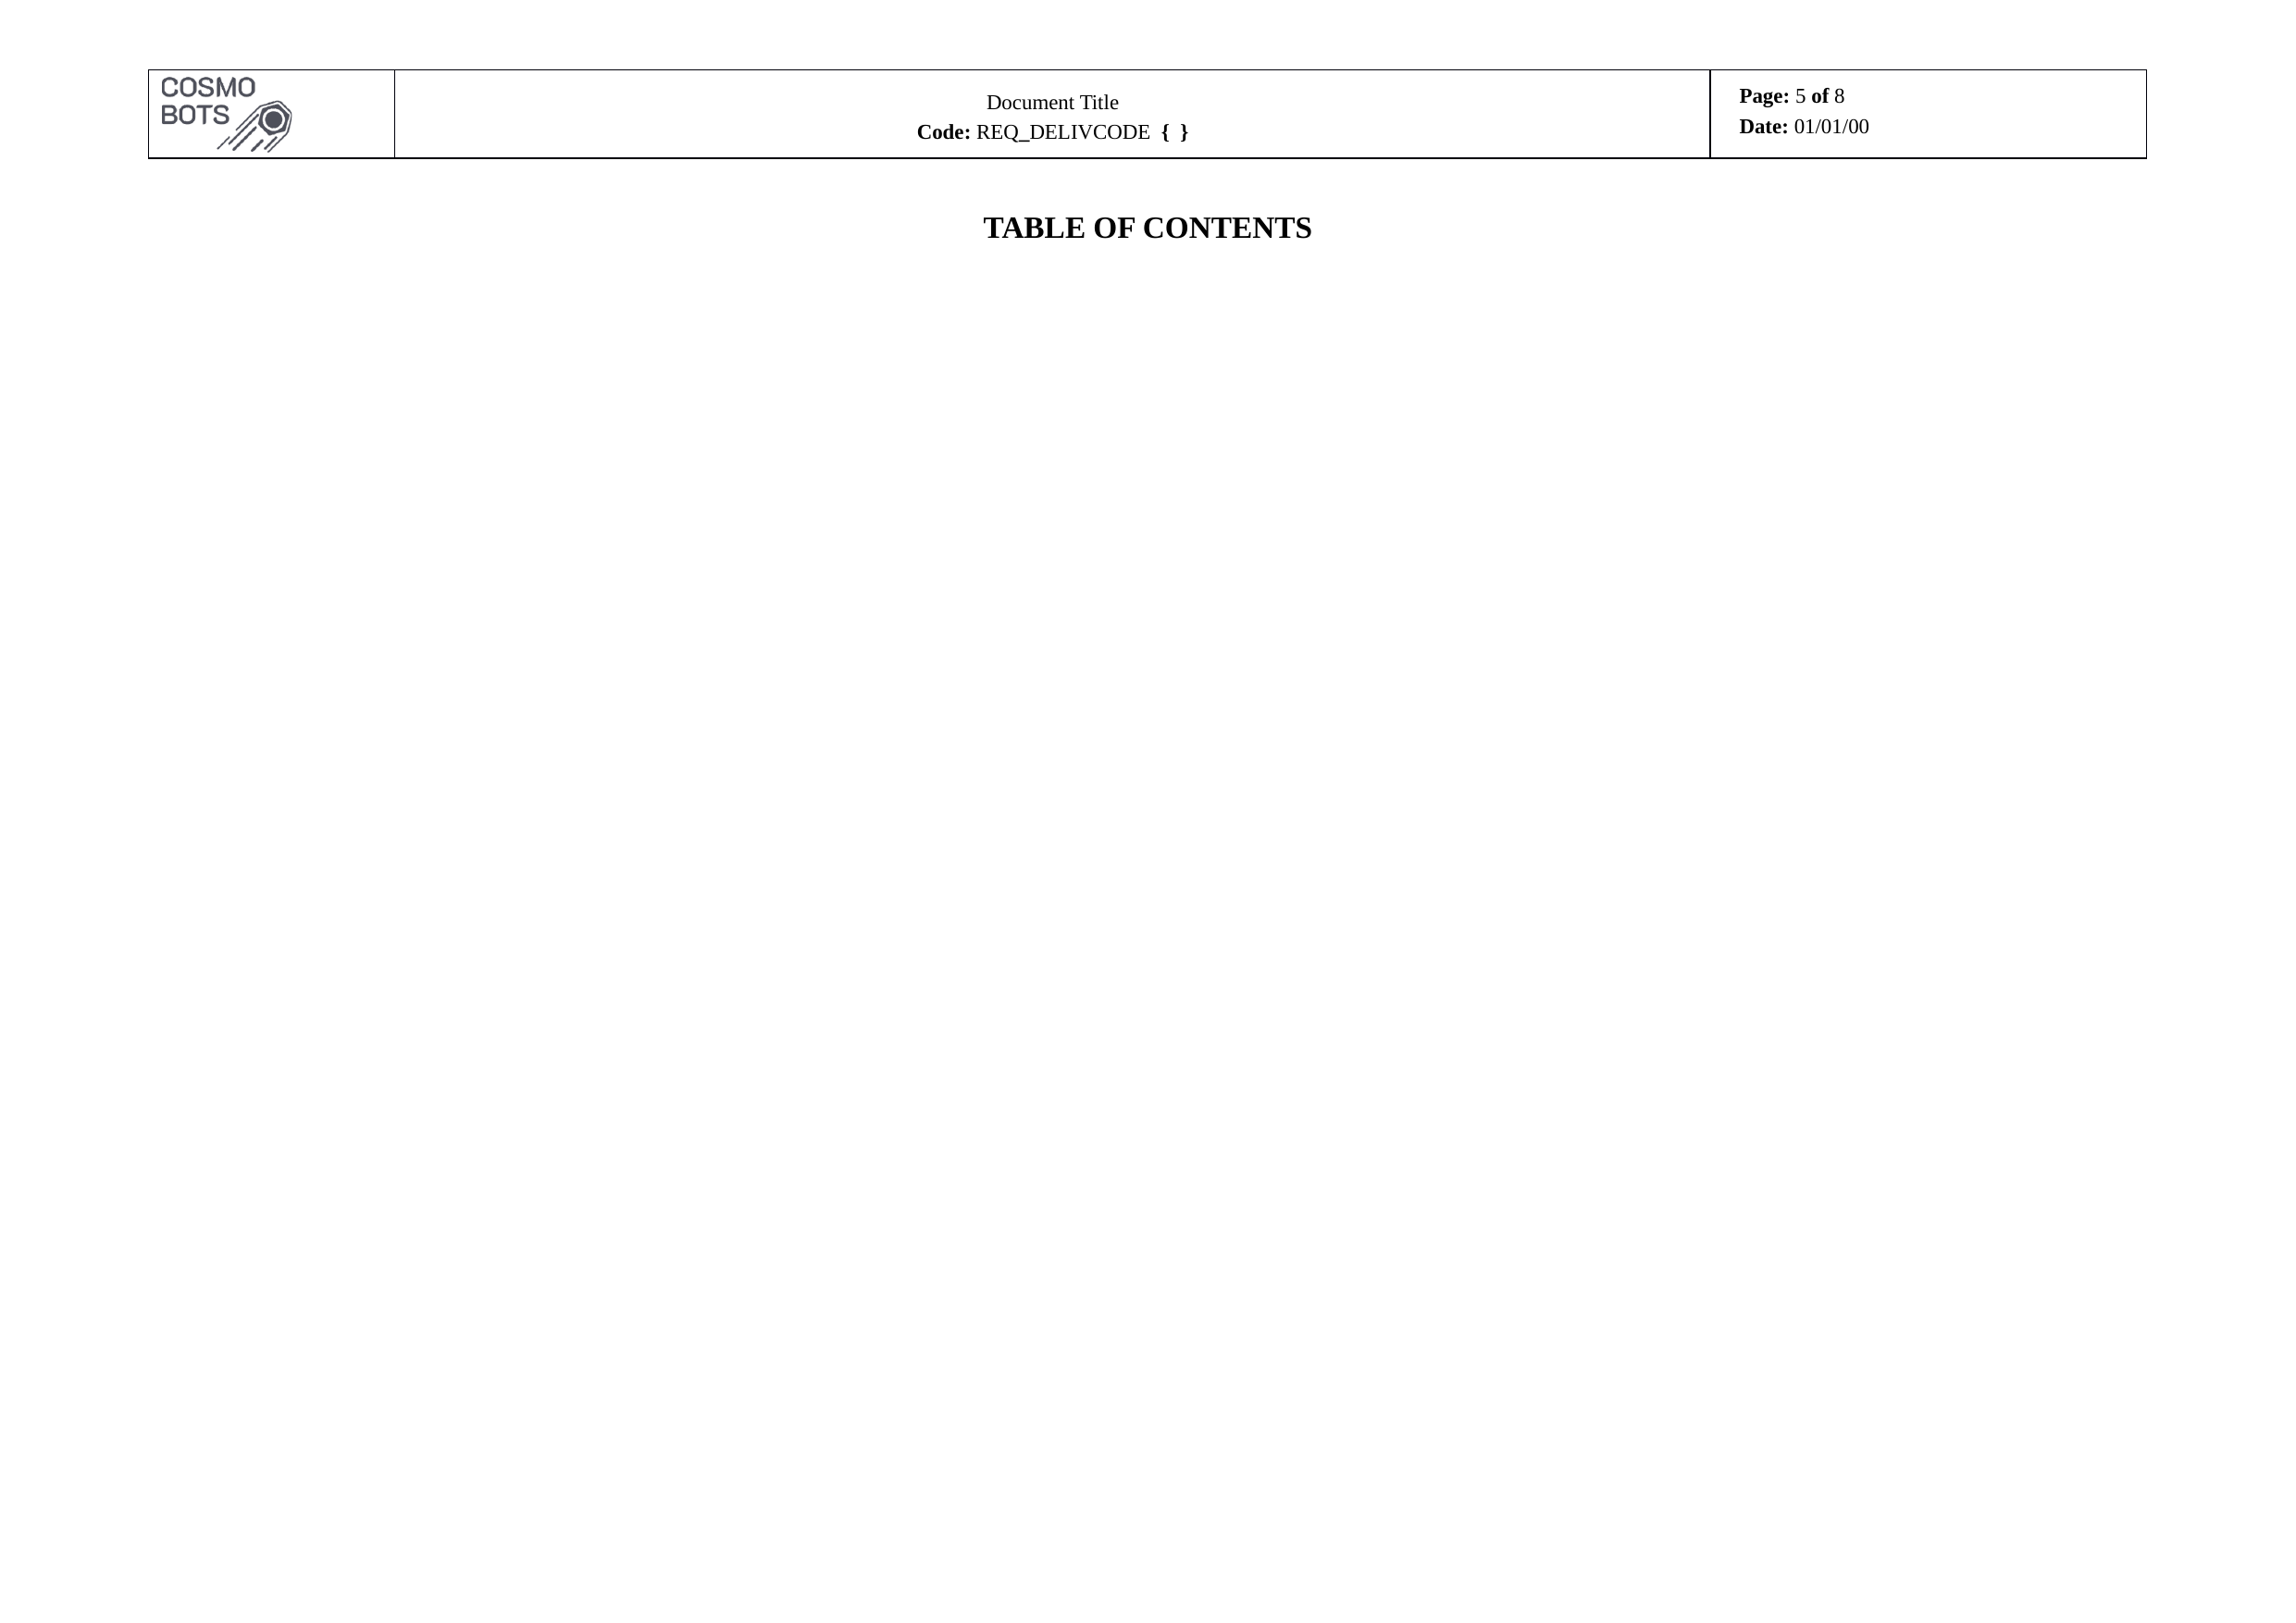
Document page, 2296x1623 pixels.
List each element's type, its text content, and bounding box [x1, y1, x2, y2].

picture [162, 77, 292, 153]
text TABLE OF CONTENTS [149, 210, 2147, 245]
